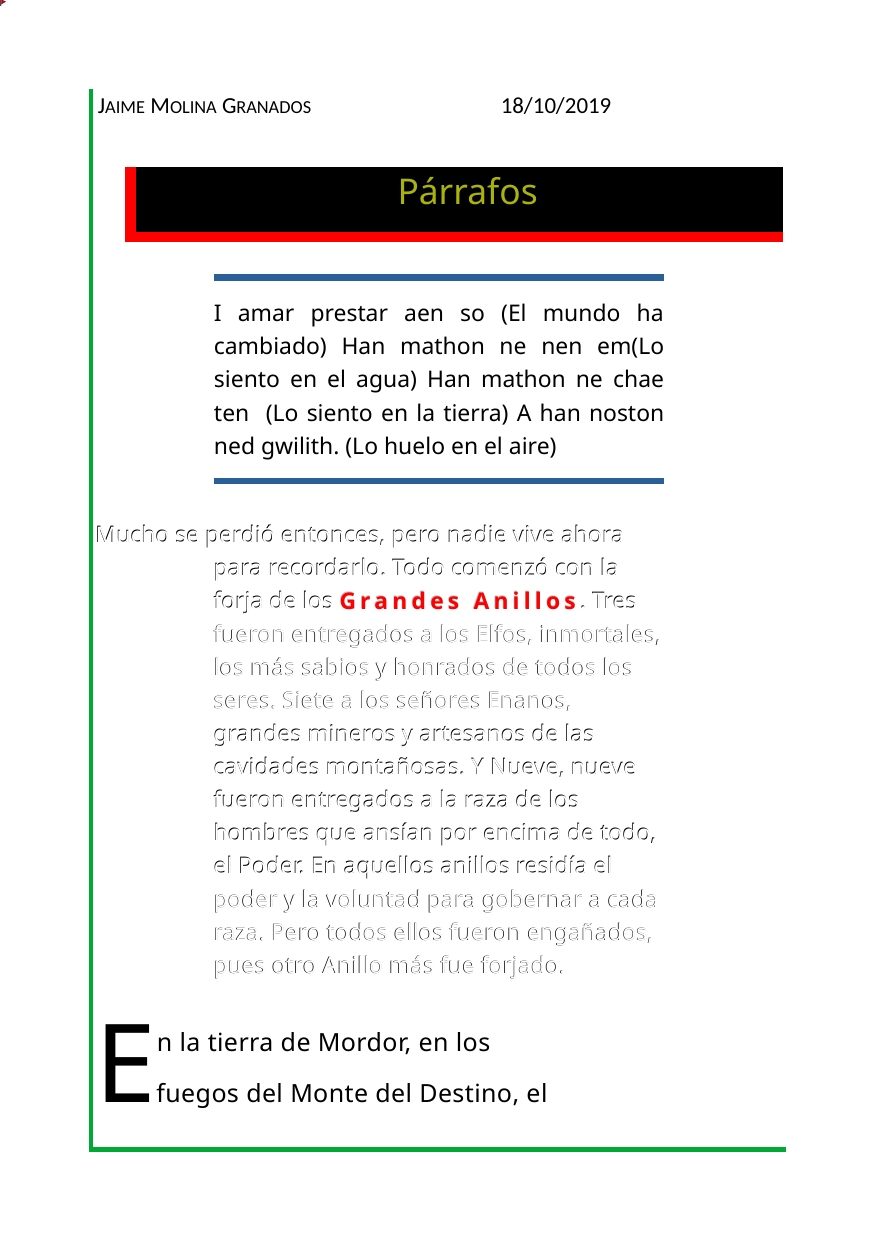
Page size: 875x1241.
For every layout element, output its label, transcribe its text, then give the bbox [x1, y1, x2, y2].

text Mucho se perdió entonces, pero nadie vive ahora para recordarlo. Todo comenzó con la forja de los Grandes Anillos. Tres fueron entregados a los Elfos, inmortales, los más sabios y honrados de todos los seres. Siete a los señores Enanos, grandes mineros y artesanos de las cavidades montañosas. Y Nueve, nueve fueron entregados a la raza de los hombres que ansían por encima de todo, el Poder. En aquellos anillos residía el poder y la voluntad para gobernar a cada raza. Pero todos ellos fueron engañados, pues otro Anillo más fue forjado. [96, 519, 664, 981]
text Párrafos [136, 167, 783, 232]
text En la tierra de Mordor, en los fuegos del Monte del Destino, el [96, 1024, 576, 1110]
text I amar prestar aen so (El mundo ha cambiado) Han mathon ne nen em(Lo siento en el agua) Han mathon ne chae ten (Lo siento en la tierra) A han noston ned gwilith. (Lo huelo en el aire) [214, 281, 664, 478]
